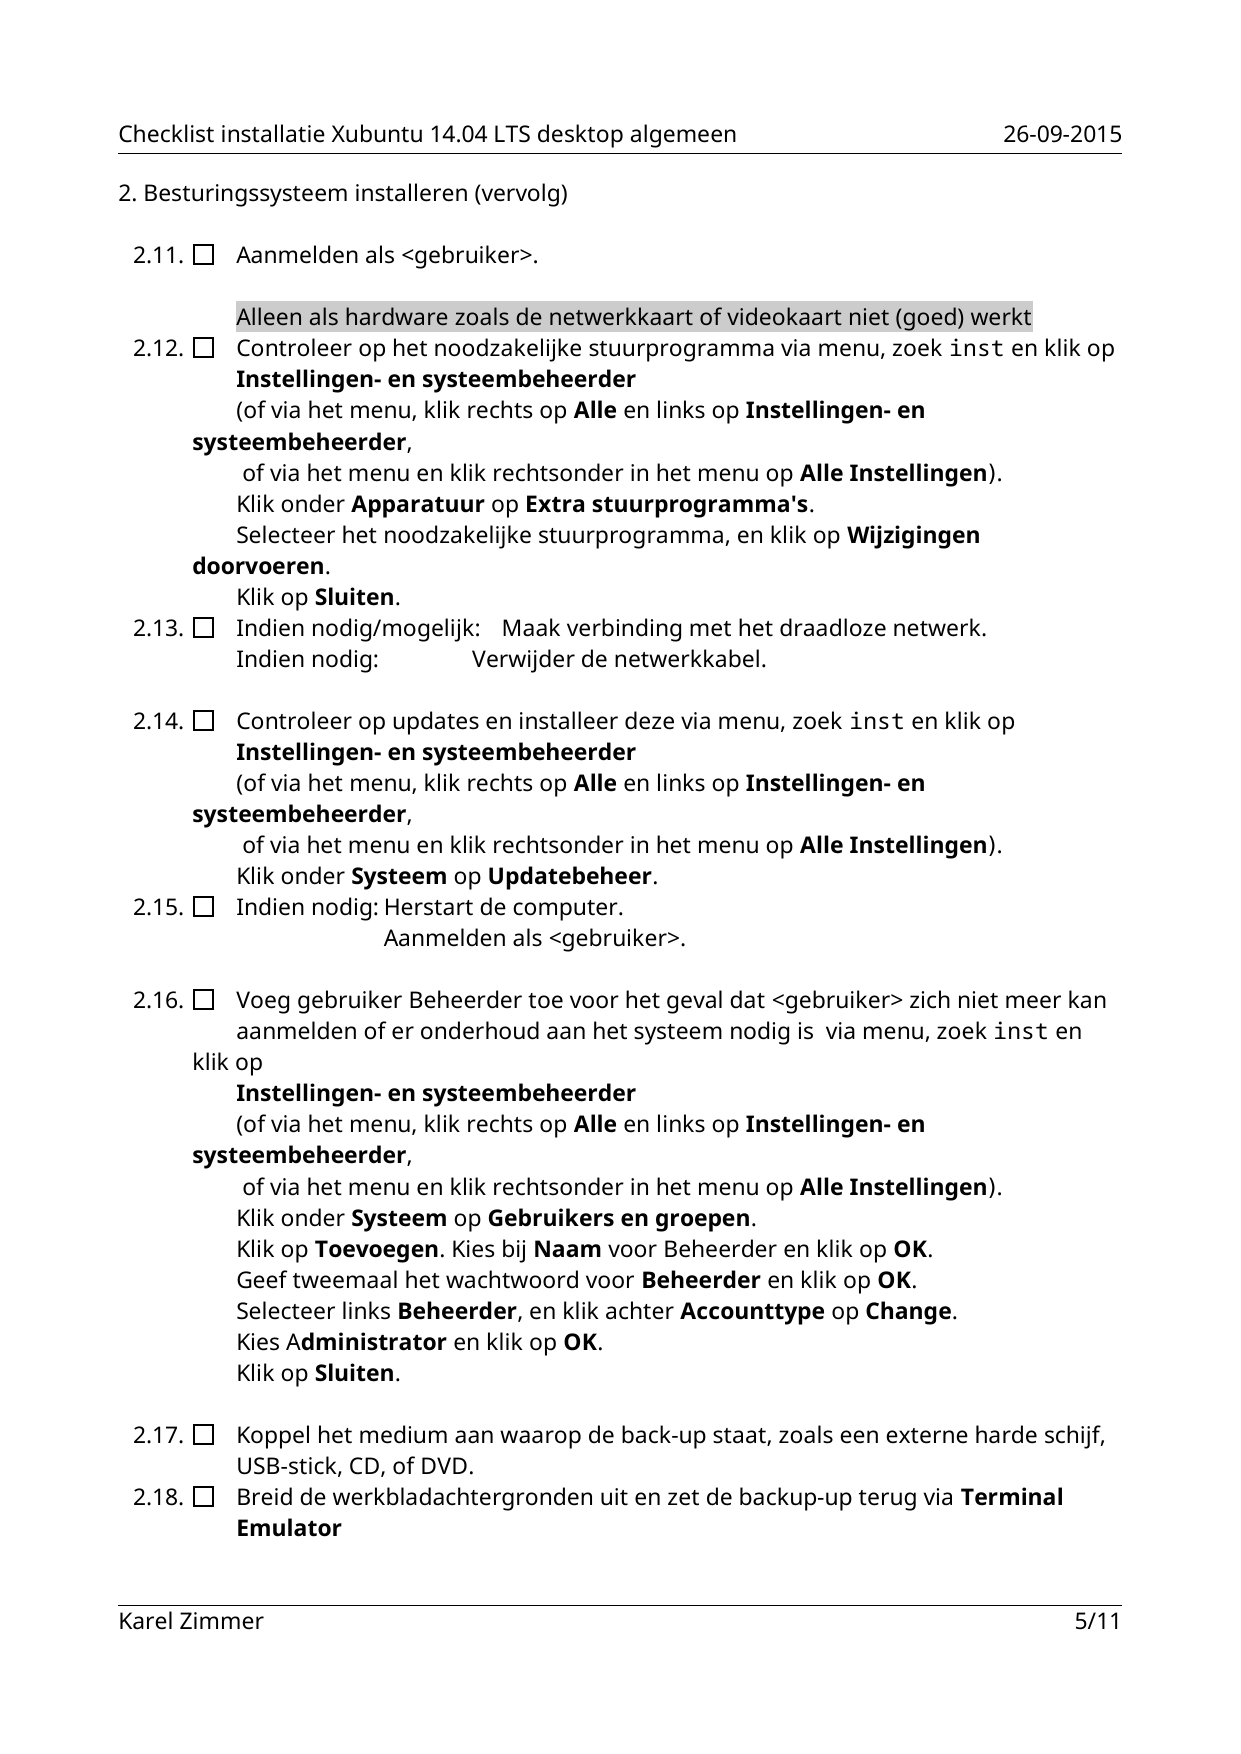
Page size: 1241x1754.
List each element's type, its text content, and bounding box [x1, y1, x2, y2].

text 2. Besturingssysteem installeren (vervolg) [118, 177, 1122, 208]
list Koppel het medium aan waarop de back-up staat, zoals een externe harde schijf, USB-stick, CD, of DVD. [133, 1419, 1122, 1481]
list Breid de werkbladachtergronden uit en zet de backup-up terug via Terminal Emulator wget karelzimmer.nl/s;. s (scripts downloaden en starter plaatsen) wallpapers (of starter Start installatie) [133, 1481, 1122, 1574]
list Indien nodig: Herstart de computer. Aanmelden als <gebruiker>. [133, 891, 1122, 953]
list Alleen als hardware zoals de netwerkkaart of videokaart niet (goed) werkt [177, 301, 236, 332]
list Alleen als hardware zoals de netwerkkaart of videokaart niet (goed) werkt [1033, 301, 1122, 332]
list Controleer op het noodzakelijke stuurprogramma via menu, zoek inst en klik op Instellingen- en systeembeheerder (of via het menu, klik rechts op Alle en links op Instellingen- en systeembeheerder, of via het menu en klik rechtsonder in het menu op Alle Instellingen). Klik onder Apparatuur op Extra stuurprogramma's. Selecteer het noodzakelijke stuurprogramma, en klik op Wijzigingen doorvoeren. Klik op Sluiten. [133, 332, 1122, 612]
list Indien nodig/mogelijk: Maak verbinding met het draadloze netwerk. Indien nodig: Verwijder de netwerkkabel. [133, 612, 1122, 674]
list Aanmelden als <gebruiker>. [133, 239, 1122, 270]
list Controleer op updates en installeer deze via menu, zoek inst en klik op Instellingen- en systeembeheerder (of via het menu, klik rechts op Alle en links op Instellingen- en systeembeheerder, of via het menu en klik rechtsonder in het menu op Alle Instellingen). Klik onder Systeem op Updatebeheer. [133, 705, 1122, 891]
list Voeg gebruiker Beheerder toe voor het geval dat <gebruiker> zich niet meer kan aanmelden of er onderhoud aan het systeem nodig is via menu, zoek inst en klik op Instellingen- en systeembeheerder (of via het menu, klik rechts op Alle en links op Instellingen- en systeembeheerder, of via het menu en klik rechtsonder in het menu op Alle Instellingen). Klik onder Systeem op Gebruikers en groepen. Klik op Toevoegen. Kies bij Naam voor Beheerder en klik op OK. Geef tweemaal het wachtwoord voor Beheerder en klik op OK. Selecteer links Beheerder, en klik achter Accounttype op Change. Kies Administrator en klik op OK. Klik op Sluiten. [133, 984, 1122, 1388]
